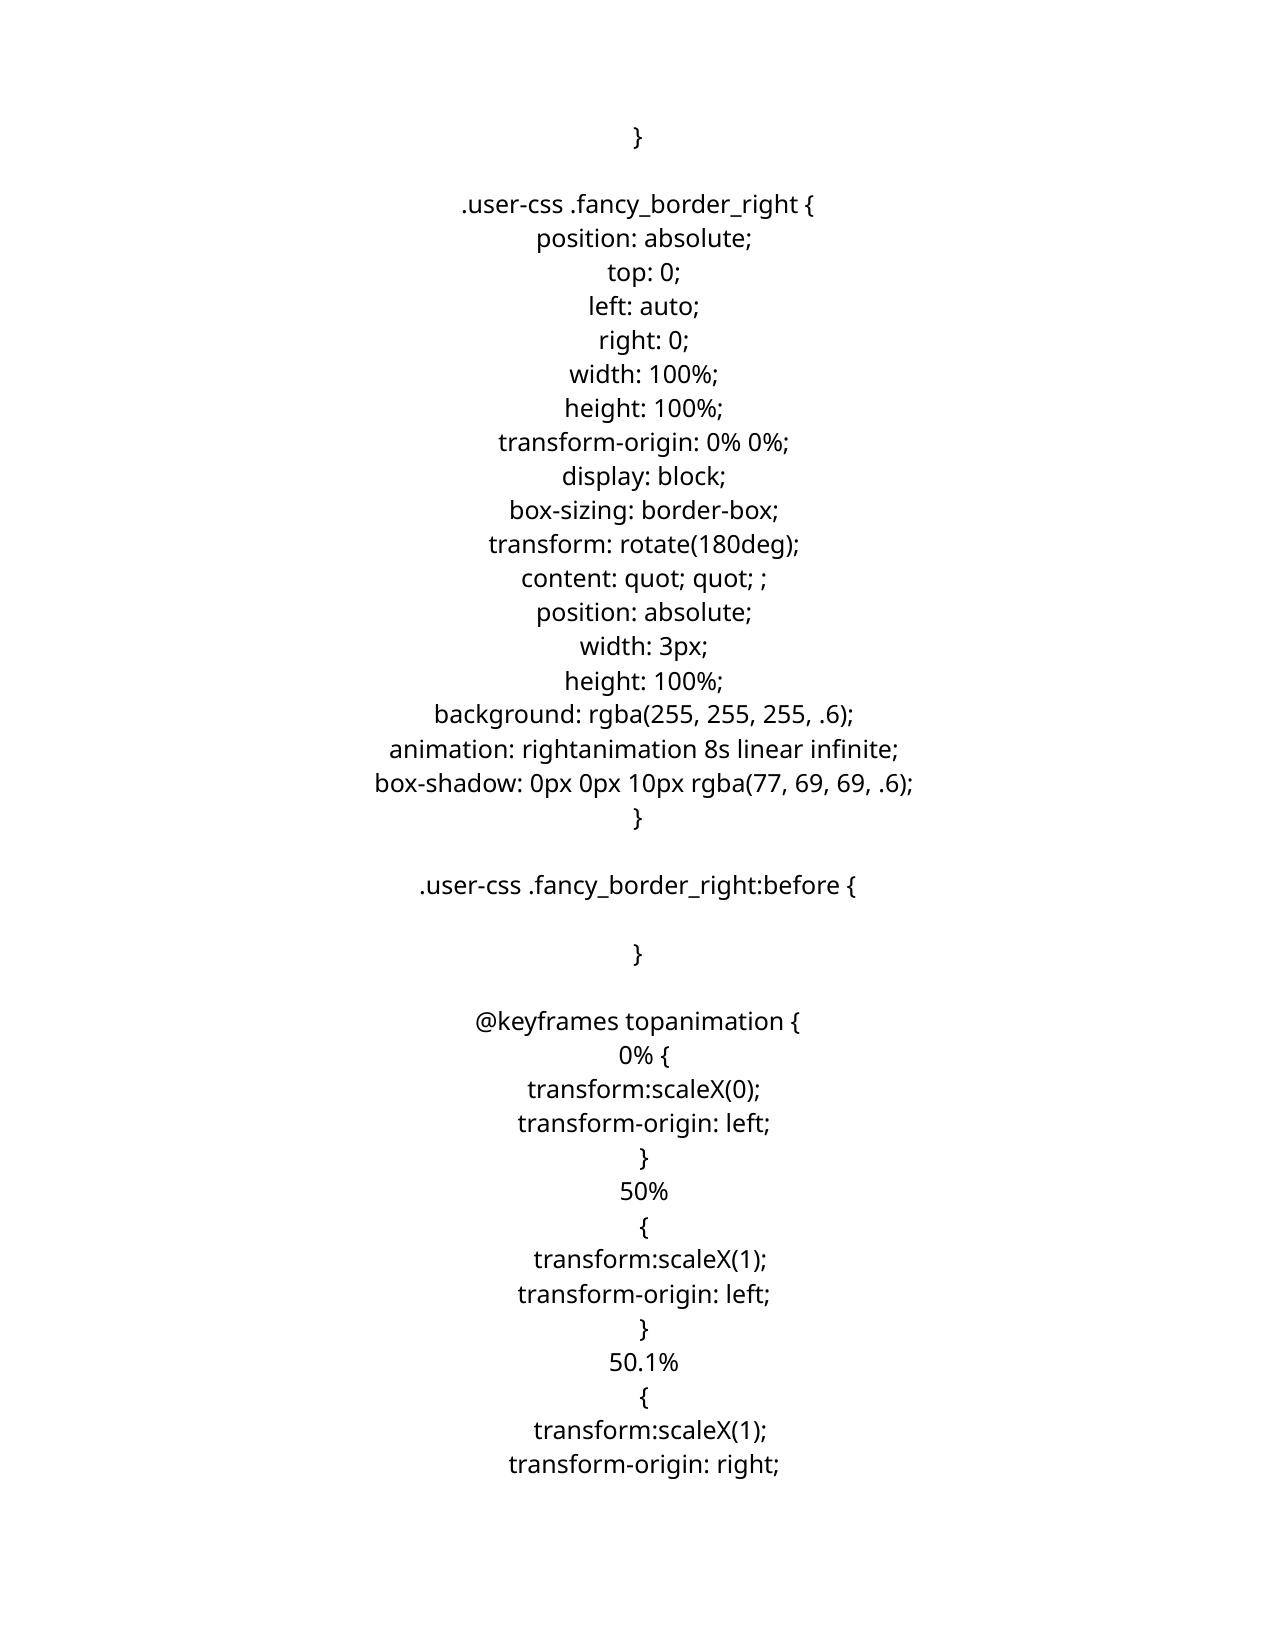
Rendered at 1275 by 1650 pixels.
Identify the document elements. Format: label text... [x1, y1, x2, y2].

text 50% [118, 1174, 1157, 1208]
text transform: rotate(180deg); [118, 527, 1157, 561]
text transform-origin: right; [118, 1447, 1157, 1481]
text box-sizing: border-box; [118, 493, 1157, 527]
text display: block; [118, 459, 1157, 493]
text transform:scaleX(1); [118, 1412, 1157, 1447]
text @keyframes topanimation { [118, 1004, 1157, 1038]
text transform-origin: left; [118, 1276, 1157, 1310]
text { [118, 1208, 1157, 1242]
text width: 3px; [118, 629, 1157, 663]
text transform:scaleX(1); [118, 1242, 1157, 1276]
text 0% { [118, 1038, 1157, 1072]
text right: 0; [118, 322, 1157, 357]
text 50.1% [118, 1344, 1157, 1378]
text top: 0; [118, 254, 1157, 288]
text content: quot; quot; ; [118, 561, 1157, 595]
text box-shadow: 0px 0px 10px rgba(77, 69, 69, .6); [118, 765, 1157, 799]
text left: auto; [118, 288, 1157, 322]
text height: 100%; [118, 663, 1157, 697]
text background: rgba(255, 255, 255, .6); [118, 697, 1157, 731]
text height: 100%; [118, 391, 1157, 425]
text } [118, 799, 1157, 833]
text transform:scaleX(0); [118, 1072, 1157, 1106]
text .user-css .fancy_border_right:before { [118, 867, 1157, 902]
text } [118, 936, 1157, 970]
text } [118, 1310, 1157, 1344]
text position: absolute; [118, 220, 1157, 254]
text } [118, 1140, 1157, 1174]
text transform-origin: 0% 0%; [118, 425, 1157, 459]
text { [118, 1378, 1157, 1412]
text width: 100%; [118, 357, 1157, 391]
text position: absolute; [118, 595, 1157, 629]
text transform-origin: left; [118, 1106, 1157, 1140]
text animation: rightanimation 8s linear infinite; [118, 731, 1157, 765]
text .user-css .fancy_border_right { [118, 186, 1157, 220]
text } [118, 118, 1157, 152]
